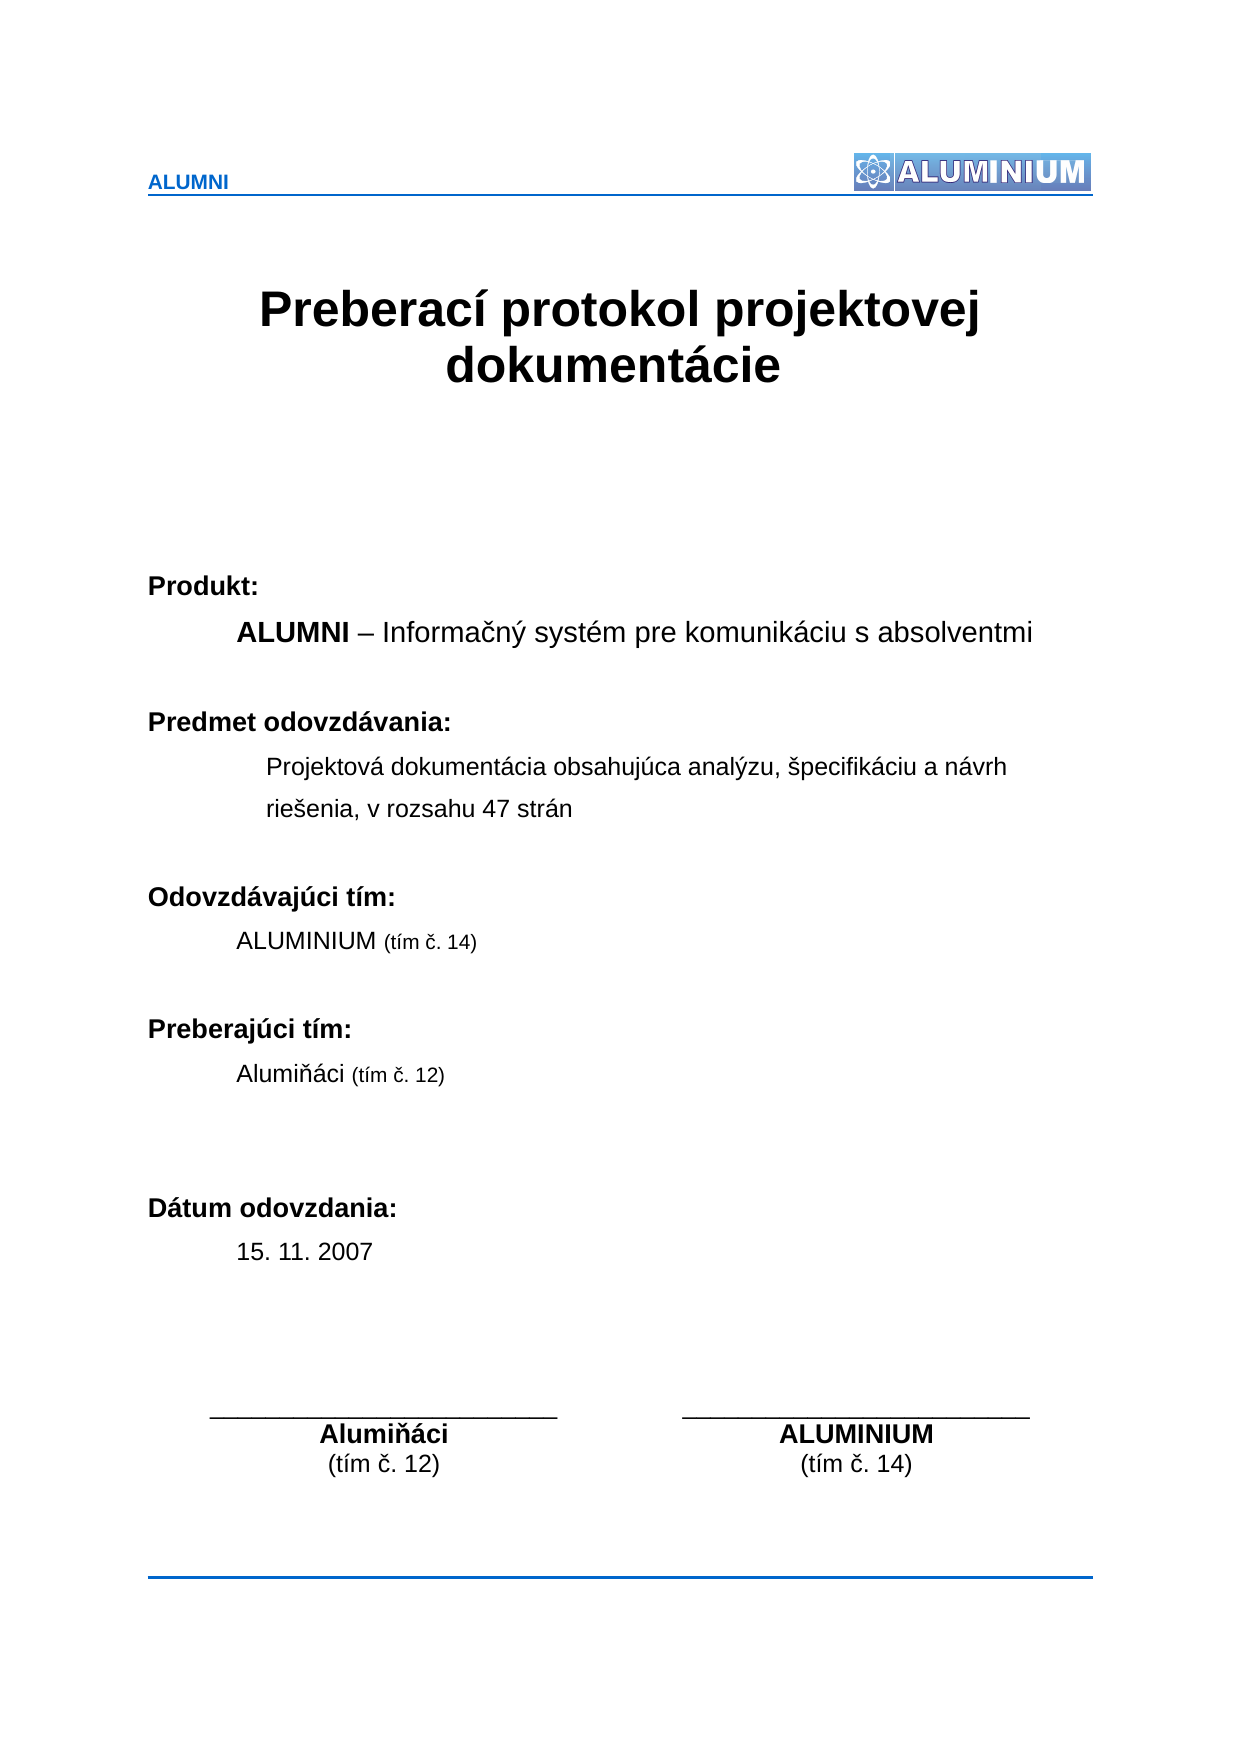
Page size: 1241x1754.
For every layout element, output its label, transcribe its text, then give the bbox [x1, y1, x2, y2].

table_cell (tím č. 14) [620, 1450, 1093, 1478]
text 15. 11. 2007 [148, 1238, 1093, 1266]
text Predmet odovzdávania: [148, 707, 1093, 737]
table_cell Alumiňáci [148, 1419, 620, 1450]
table_cell ALUMINIUM [620, 1419, 1093, 1450]
text Dátum odovzdania: [148, 1192, 1093, 1223]
text ALUMINIUM (tím č. 14) [148, 927, 1093, 955]
text Preberací protokol projektovej dokumentácie [148, 281, 1093, 393]
table_header _________________________ [148, 1391, 620, 1419]
text Produkt: [148, 571, 1093, 601]
text Preberajúci tím: [148, 1014, 1093, 1045]
table_header _________________________ [620, 1391, 1093, 1419]
text ALUMNI – Informačný systém pre komunikáciu s absolventmi [148, 616, 1093, 649]
table_cell (tím č. 12) [148, 1450, 620, 1478]
text Odovzdávajúci tím: [148, 882, 1093, 912]
text Projektová dokumentácia obsahujúca analýzu, špecifikáciu a návrh riešenia, v rozsahu 47 strán [148, 752, 1093, 822]
text Alumiňáci (tím č. 12) [148, 1060, 1093, 1088]
